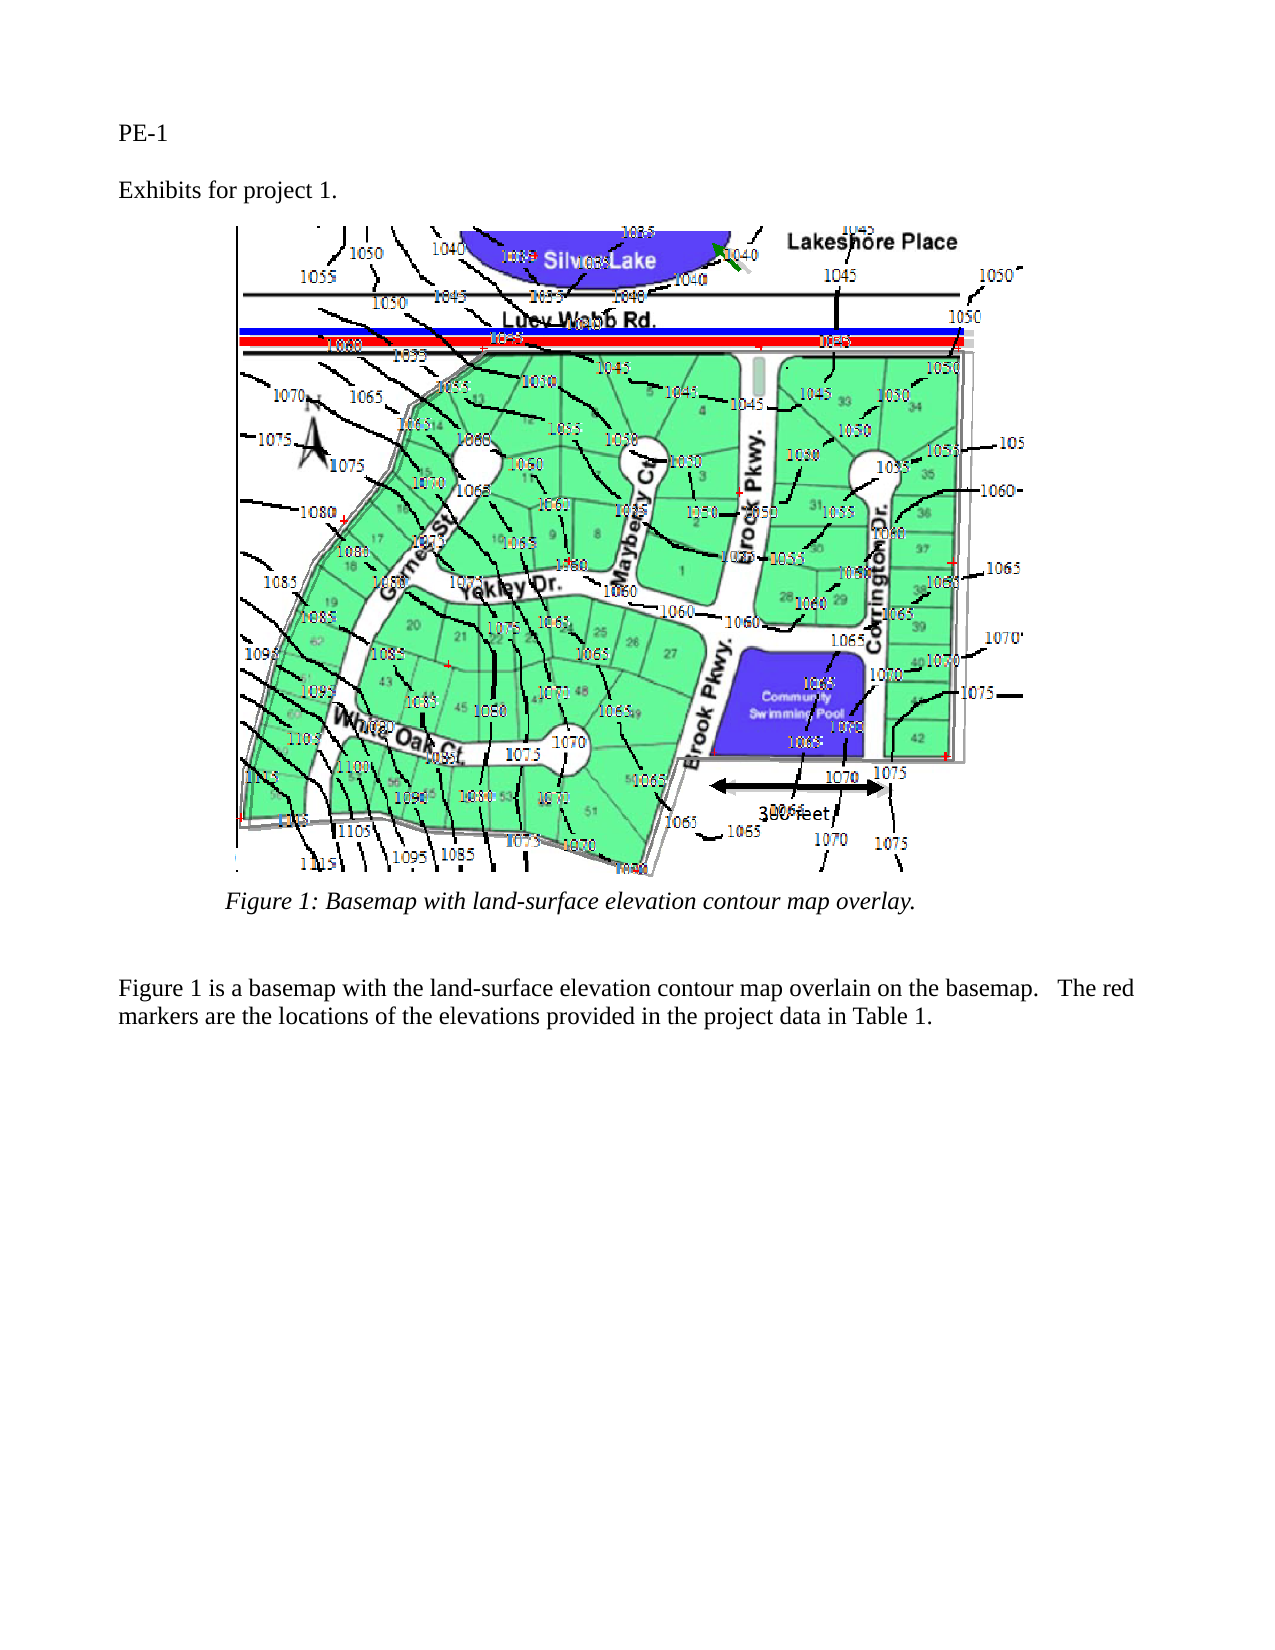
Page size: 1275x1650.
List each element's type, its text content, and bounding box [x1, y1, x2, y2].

text Figure 1 is a basemap with the land-surface elevation contour map overlain on the basemap. The red markers are the locations of the elevations provided in the project data in Table 1. [118, 973, 1157, 1030]
text Figure 1: Basemap with land-surface elevation contour map overlay. [225, 887, 1050, 915]
picture [225, 217, 1051, 887]
text PE-1 [118, 118, 1157, 147]
text Exhibits for project 1. [118, 176, 1157, 204]
